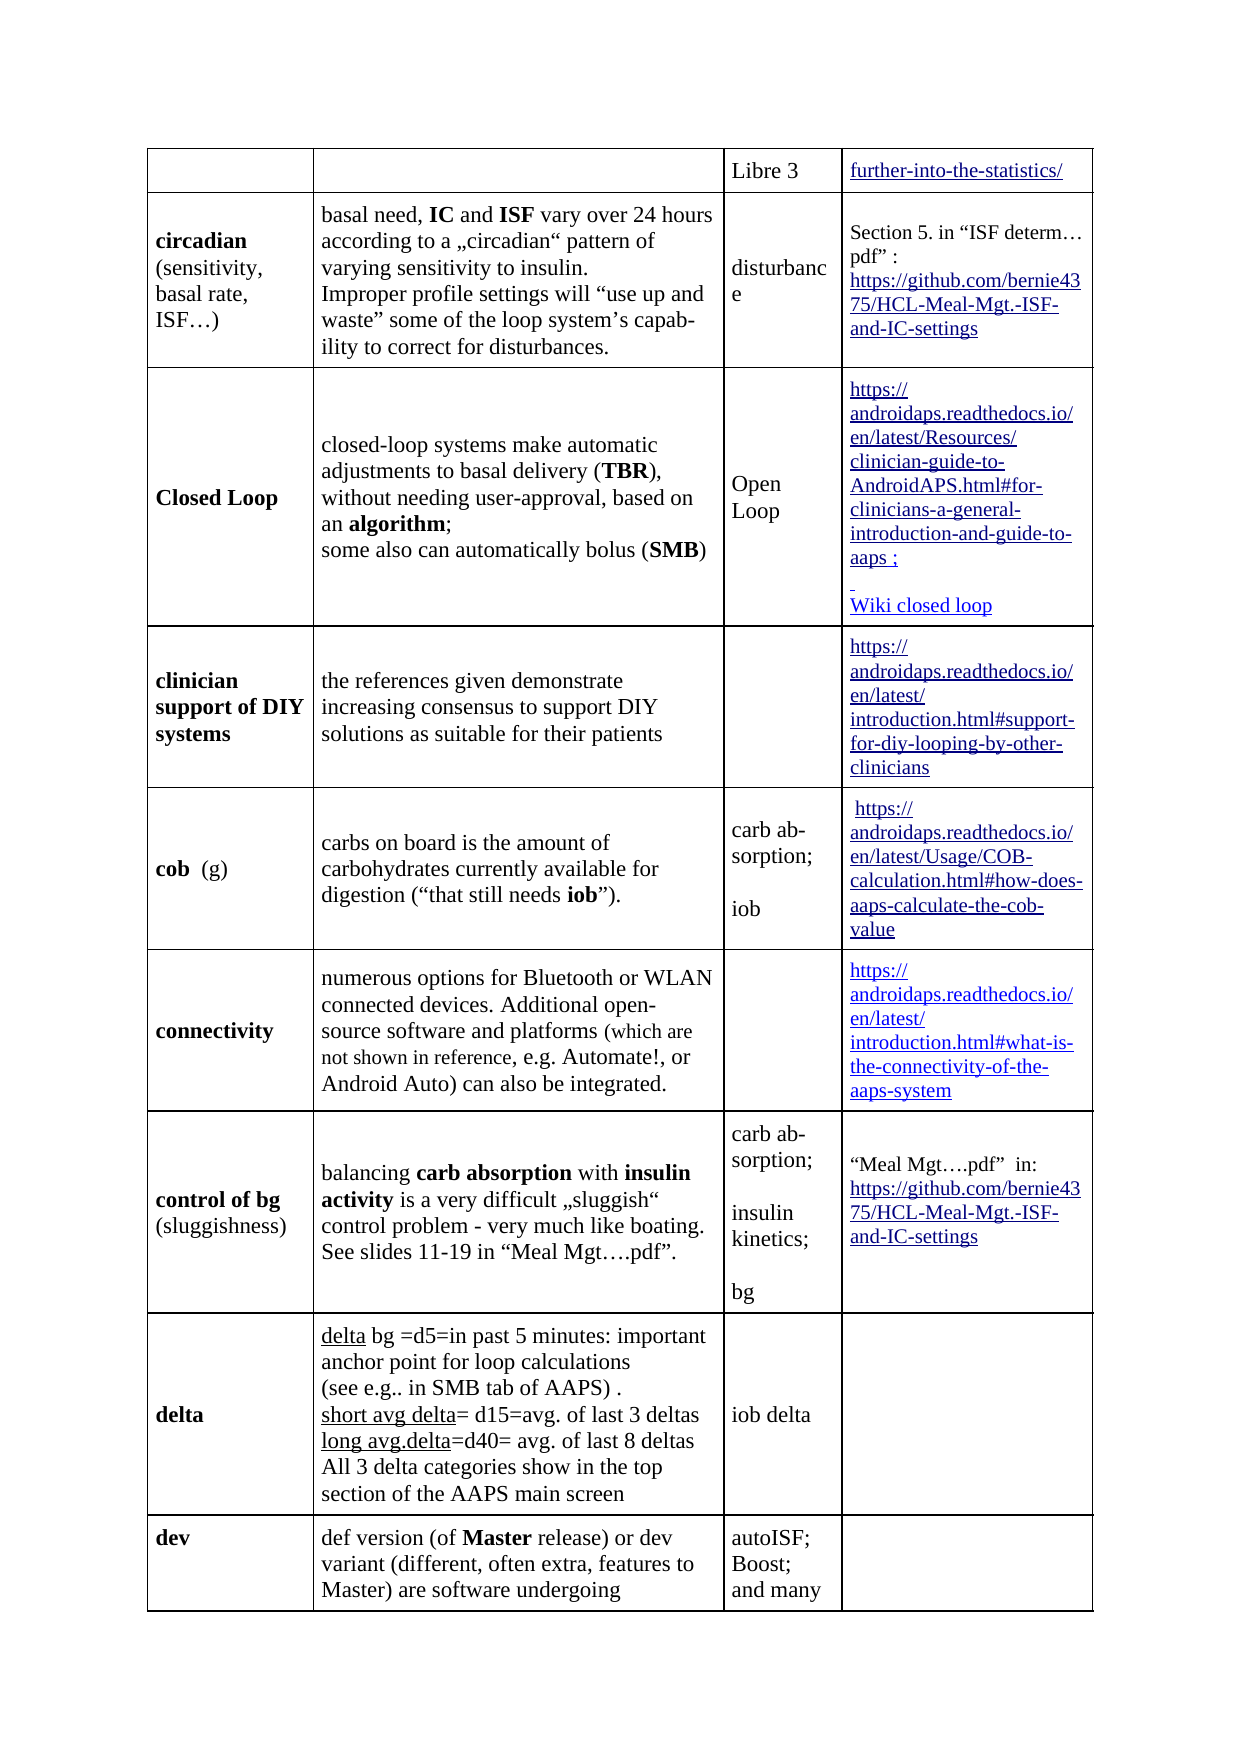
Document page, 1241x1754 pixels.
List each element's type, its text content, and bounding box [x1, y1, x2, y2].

table_cell closed-loop systems make automatic adjustments to basal delivery (TBR), without needing user-approval, based on an algorithm; some also can automatically bolus (SMB) [314, 368, 723, 625]
table_cell https://androidaps.readthedocs.io/en/latest/introduction.html#what-is-the-connectivity-of-the-aaps-system [843, 950, 1092, 1110]
table_cell circadian (sensitivity, basal rate, ISF…) [148, 193, 313, 367]
table_cell further-into-the-statistics/ [843, 149, 1092, 191]
table_cell the references given demonstrate increasing consensus to support DIY solutions as suitable for their patients [314, 627, 723, 787]
table_cell [843, 1314, 1092, 1514]
table_cell [725, 627, 841, 787]
table_cell https://androidaps.readthedocs.io/en/latest/introduction.html#support-for-diy-looping-by-other-clinicians [843, 627, 1092, 787]
table_cell disturbance [725, 193, 841, 367]
table_cell [843, 1516, 1092, 1610]
table_cell iob delta [725, 1314, 841, 1514]
table_cell carbs on board is the amount of carbohydrates currently available for digestion (“that still needs iob”). [314, 788, 723, 948]
table_cell basal need, IC and ISF vary over 24 hours according to a „circadian“ pattern of varying sensitivity to insulin. Improper profile settings will “use up and waste” some of the loop system’s capab-ility to correct for disturbances. [314, 193, 723, 367]
table_cell control of bg (sluggishness) [148, 1112, 313, 1312]
table_cell clinician support of DIY systems [148, 627, 313, 787]
table_cell https://androidaps.readthedocs.io/en/latest/Resources/clinician-guide-to-AndroidAPS.html#for-clinicians-a-general-introduction-and-guide-to-aaps ; Wiki closed loop [843, 368, 1092, 625]
table_cell [148, 149, 313, 191]
table_cell “Meal Mgt….pdf” in: https://github.com/bernie4375/HCL-Meal-Mgt.-ISF-and-IC-settings [843, 1112, 1092, 1312]
table_cell delta [148, 1314, 313, 1514]
table_cell Section 5. in “ISF determ…pdf” : https://github.com/bernie4375/HCL-Meal-Mgt.-ISF-and-IC-settings [843, 193, 1092, 367]
table_cell connectivity [148, 950, 313, 1110]
table_cell Closed Loop [148, 368, 313, 625]
table_cell autoISF; Boost; and many [725, 1516, 841, 1610]
table_cell numerous options for Bluetooth or WLAN connected devices. Additional open-source software and platforms (which are not shown in reference, e.g. Automate!, or Android Auto) can also be integrated. [314, 950, 723, 1110]
table_cell carb ab-sorption; insulin kinetics; bg [725, 1112, 841, 1312]
table_cell carb ab-sorption; iob [725, 788, 841, 948]
table_cell Open Loop [725, 368, 841, 625]
table_cell Libre 3 [725, 149, 841, 191]
table_cell [314, 149, 723, 191]
table_cell [725, 950, 841, 1110]
table_cell dev [148, 1516, 313, 1610]
table_cell cob (g) [148, 788, 313, 948]
table_cell delta bg =d5=in past 5 minutes: important anchor point for loop calculations (see e.g.. in SMB tab of AAPS) . short avg delta= d15=avg. of last 3 deltas long avg.delta=d40= avg. of last 8 deltas All 3 delta categories show in the top section of the AAPS main screen [314, 1314, 723, 1514]
table_cell balancing carb absorption with insulin activity is a very difficult „sluggish“ control problem - very much like boating. See slides 11-19 in “Meal Mgt….pdf”. [314, 1112, 723, 1312]
table_cell https://androidaps.readthedocs.io/en/latest/Usage/COB-calculation.html#how-does-aaps-calculate-the-cob-value [843, 788, 1092, 948]
table_cell def version (of Master release) or dev variant (different, often extra, features to Master) are software undergoing [314, 1516, 723, 1610]
